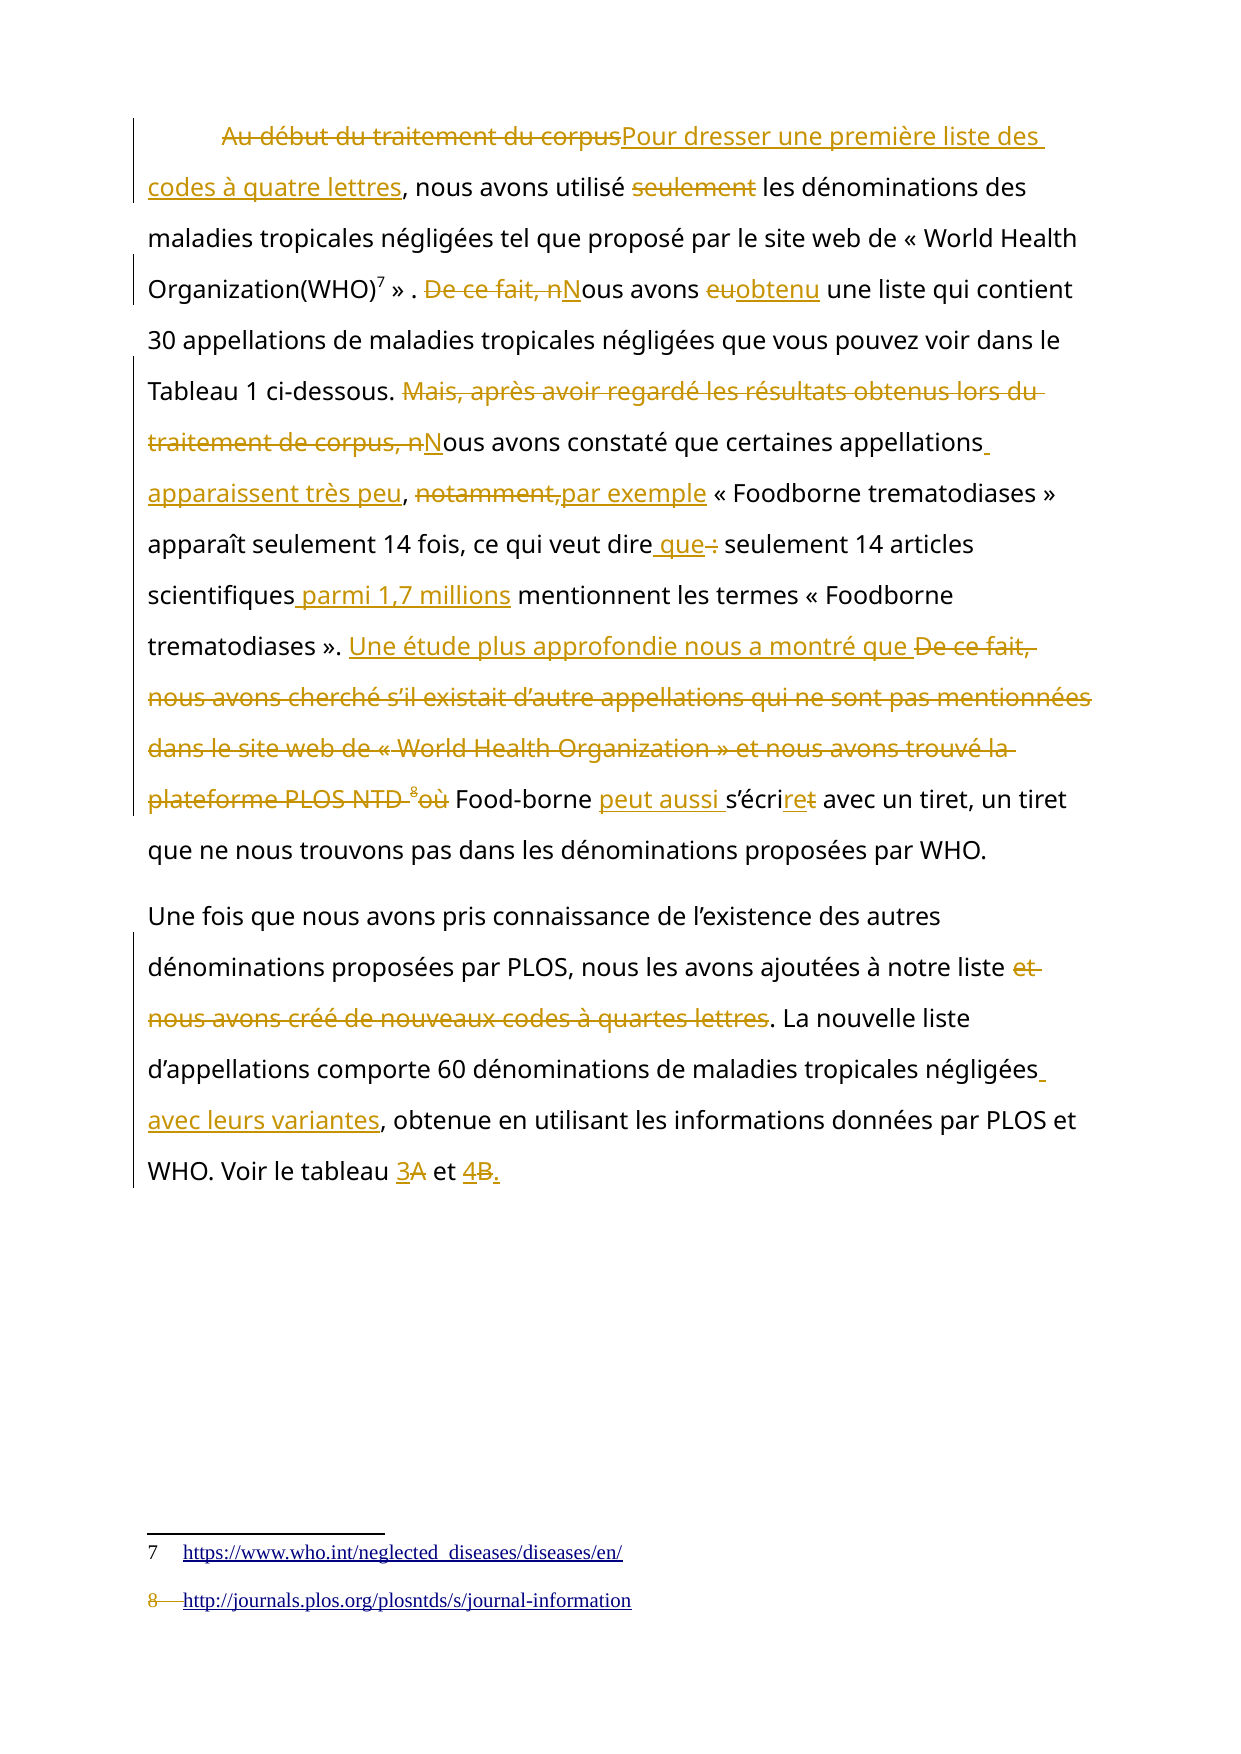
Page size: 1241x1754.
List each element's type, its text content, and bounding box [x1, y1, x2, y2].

text Pour dresser une première liste des codes à quatre lettres, nous avons utilisé les dénominations des maladies tropicales négligées tel que proposé par le site web de « World Health Organization(WHO) » . Nous avons obtenu une liste qui contient 30 appellations de maladies tropicales négligées que vous pouvez voir dans le Tableau 1 ci-dessous. Nous avons constaté que certaines appellations apparaissent très peu, par exemple « Foodborne trematodiases » apparaît seulement 14 fois, ce qui veut dire que seulement 14 articles scientifiques parmi 1,7 millions mentionnent les termes « Foodborne trematodiases ». Une étude plus approfondie nous a montré que Food-borne peut aussi s’écrire avec un tiret, un tiret que ne nous trouvons pas dans les dénominations proposées par WHO. [147, 118, 1092, 699]
text Une fois que nous avons pris connaissance de l’existence des autres dénominations proposées par PLOS, nous les avons ajoutées à notre liste . La nouvelle liste d’appellations comporte 60 dénominations de maladies tropicales négligées avec leurs variantes, obtenue en utilisant les informations données par PLOS et WHO. Voir le tableau 3 et 4. [147, 898, 1092, 1188]
text https://www.who.int/neglected_diseases/diseases/en/ [147, 1539, 1092, 1564]
text Pour dresser une première liste des codes à quatre lettres, nous avons utilisé les dénominations des maladies tropicales négligées tel que proposé par le site web de « World Health Organization(WHO) » . Nous avons obtenu une liste qui contient 30 appellations de maladies tropicales négligées que vous pouvez voir dans le Tableau 1 ci-dessous. Nous avons constaté que certaines appellations apparaissent très peu, par exemple « Foodborne trematodiases » apparaît seulement 14 fois, ce qui veut dire que seulement 14 articles scientifiques parmi 1,7 millions mentionnent les termes « Foodborne trematodiases ». Une étude plus approfondie nous a montré que Food-borne peut aussi s’écrire avec un tiret, un tiret que ne nous trouvons pas dans les dénominations proposées par WHO. [147, 700, 1092, 867]
